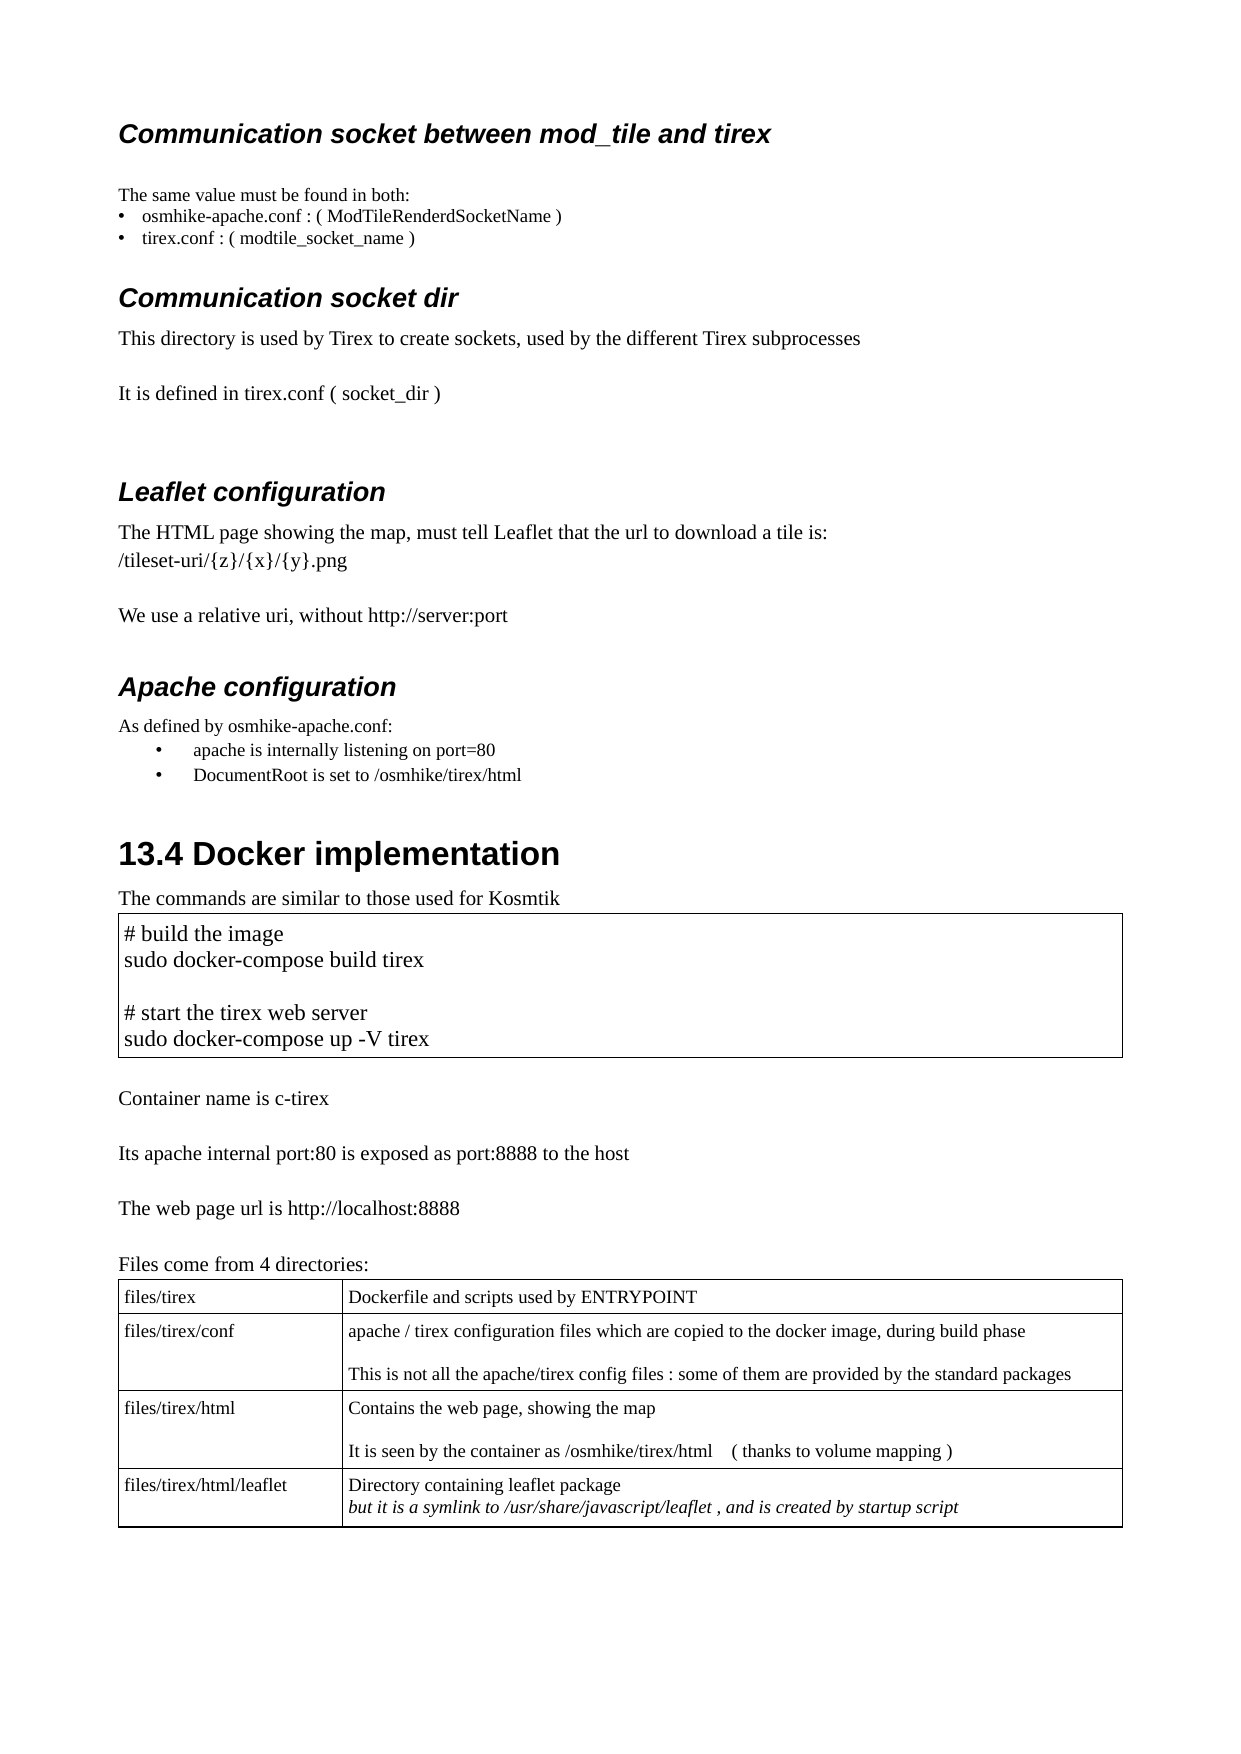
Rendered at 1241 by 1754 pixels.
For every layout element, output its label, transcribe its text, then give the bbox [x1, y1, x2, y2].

table_header # build the image sudo docker-compose build tirex # start the tirex web server sudo docker-compose up -V tirex [119, 914, 1122, 1057]
text Files come from 4 directories: [118, 1252, 1122, 1276]
text Container name is c-tirex [118, 1086, 1122, 1110]
text The same value must be found in both: [118, 183, 1122, 205]
subtitle Communication socket dir [118, 282, 1122, 313]
list DocumentRoot is set to /osmhike/tirex/html [156, 764, 1122, 810]
text It is defined in tirex.conf ( socket_dir ) [118, 381, 1122, 405]
list tirex.conf : ( modtile_socket_name ) [118, 227, 1122, 248]
table_cell files/tirex/html [119, 1391, 342, 1468]
text The HTML page showing the map, must tell Leaflet that the url to download a tile is: [118, 520, 1122, 544]
table_cell files/tirex/html/leaflet [119, 1469, 342, 1526]
subtitle Apache configuration [118, 671, 1122, 702]
text This directory is used by Tirex to create sockets, used by the different Tirex subprocesses [118, 326, 1122, 350]
subtitle Communication socket between mod_tile and tirex [118, 118, 1122, 149]
text As defined by osmhike-apache.conf: [118, 714, 1122, 736]
subtitle Docker implementation [118, 834, 1122, 873]
table_cell Contains the web page, showing the map It is seen by the container as /osmhike/tirex/html ( thanks to volume mapping ) [343, 1391, 1122, 1468]
table_header Dockerfile and scripts used by ENTRYPOINT [343, 1280, 1122, 1313]
table_cell Directory containing leaflet package but it is a symlink to /usr/share/javascript/leaflet , and is created by startup script [343, 1469, 1122, 1526]
list apache is internally listening on port=80 [156, 739, 1122, 761]
text We use a relative uri, without http://server:port [118, 603, 1122, 627]
text The web page url is http://localhost:8888 [118, 1196, 1122, 1220]
table_cell files/tirex/conf [119, 1314, 342, 1390]
table_cell apache / tirex configuration files which are copied to the docker image, during build phase This is not all the apache/tirex config files : some of them are provided by the standard packages [343, 1314, 1122, 1390]
text /tileset-uri/{z}/{x}/{y}.png [118, 548, 1122, 572]
table_header files/tirex [119, 1280, 342, 1313]
list osmhike-apache.conf : ( ModTileRenderdSocketName ) [118, 205, 1122, 227]
subtitle Leaflet configuration [118, 476, 1122, 508]
text Its apache internal port:80 is exposed as port:8888 to the host [118, 1141, 1122, 1165]
text The commands are similar to those used for Kosmtik [118, 885, 1122, 909]
